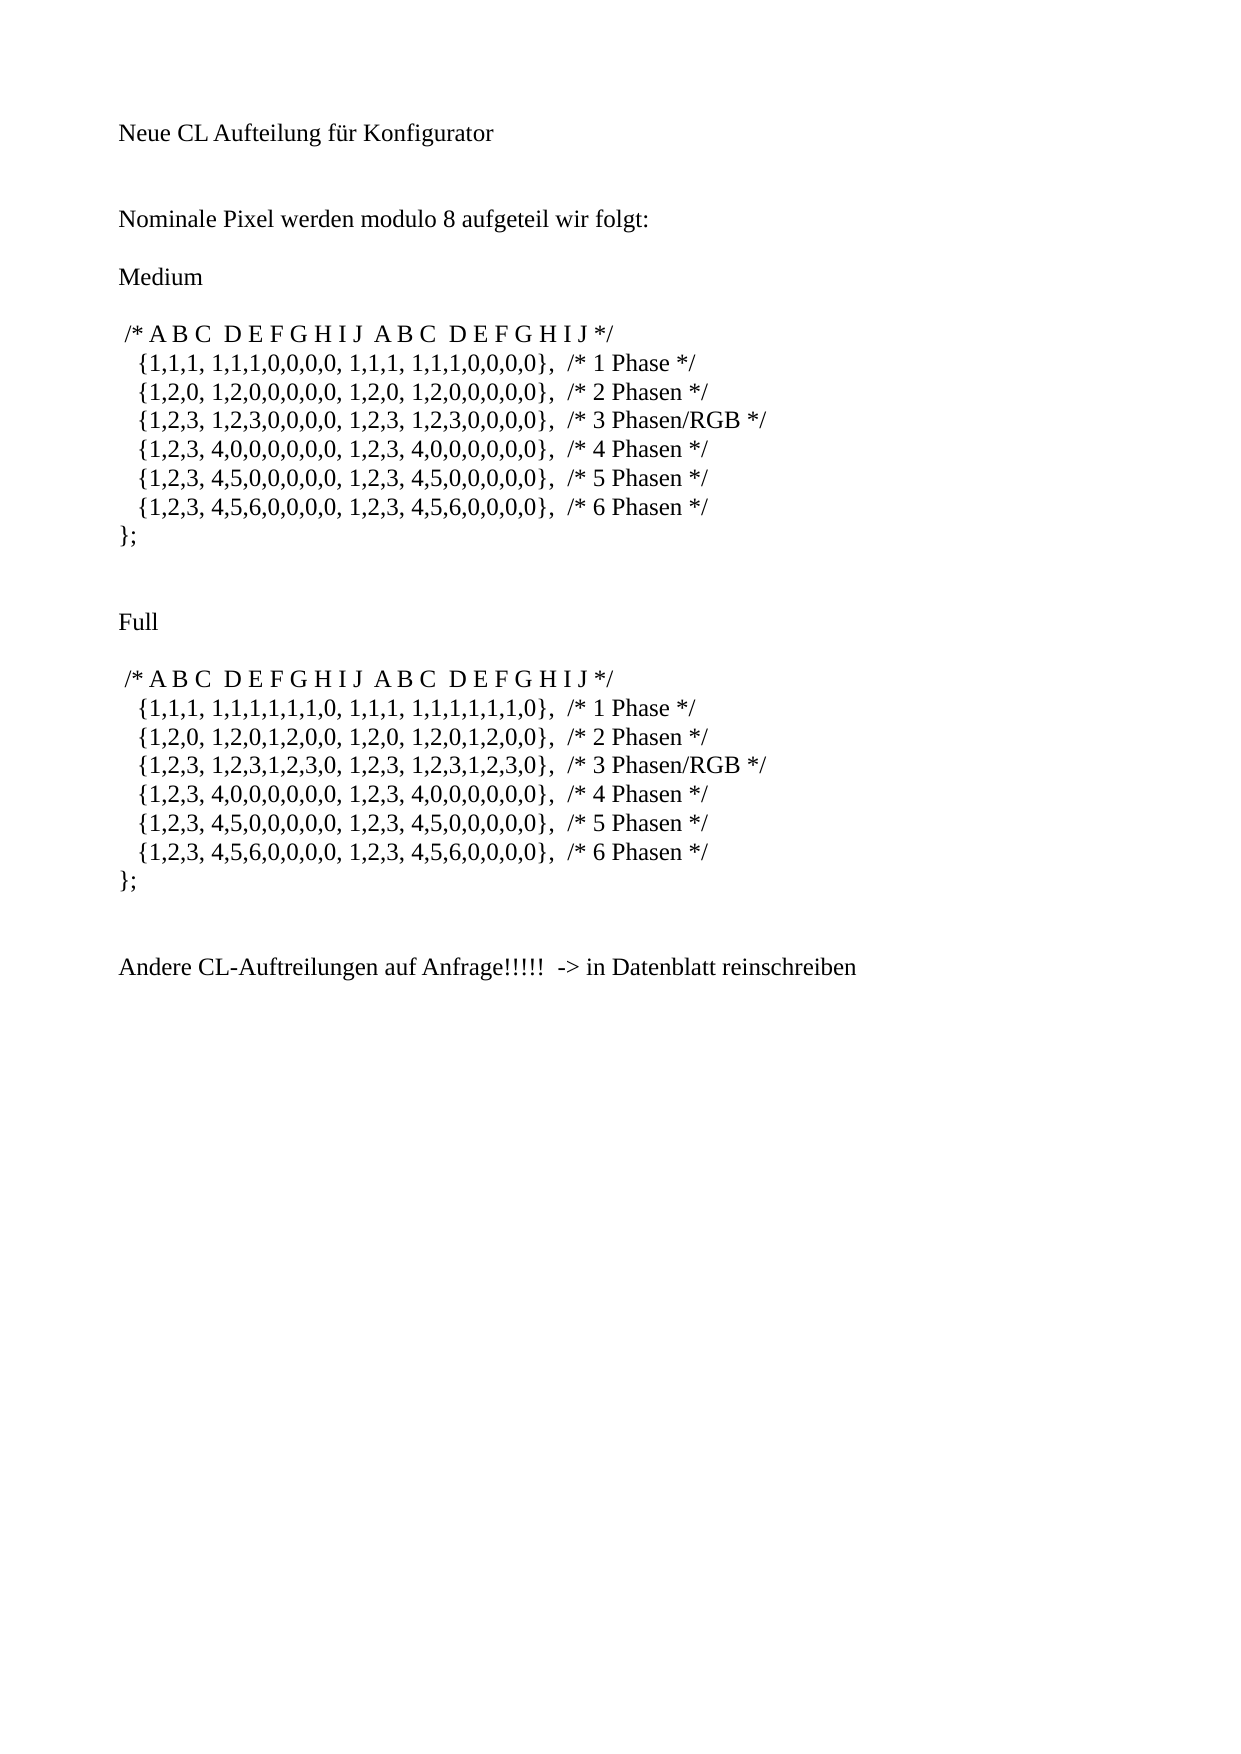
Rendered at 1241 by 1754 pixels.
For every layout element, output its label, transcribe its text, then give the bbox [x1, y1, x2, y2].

text {1,2,0, 1,2,0,0,0,0,0, 1,2,0, 1,2,0,0,0,0,0}, /* 2 Phasen */ [118, 377, 1122, 406]
text {1,1,1, 1,1,1,1,1,1,0, 1,1,1, 1,1,1,1,1,1,0}, /* 1 Phase */ [118, 693, 1122, 722]
text Full [118, 607, 1122, 636]
text Medium [118, 262, 1122, 291]
text Nominale Pixel werden modulo 8 aufgeteil wir folgt: [118, 204, 1122, 233]
text {1,2,3, 4,5,0,0,0,0,0, 1,2,3, 4,5,0,0,0,0,0}, /* 5 Phasen */ [118, 463, 1122, 492]
text }; [118, 521, 1122, 549]
text }; [118, 866, 1122, 894]
text {1,2,3, 4,5,0,0,0,0,0, 1,2,3, 4,5,0,0,0,0,0}, /* 5 Phasen */ [118, 808, 1122, 837]
text /* A B C D E F G H I J A B C D E F G H I J */ [118, 319, 1122, 348]
text {1,2,3, 4,0,0,0,0,0,0, 1,2,3, 4,0,0,0,0,0,0}, /* 4 Phasen */ [118, 434, 1122, 463]
text {1,2,3, 1,2,3,1,2,3,0, 1,2,3, 1,2,3,1,2,3,0}, /* 3 Phasen/RGB */ [118, 751, 1122, 779]
text {1,2,3, 4,0,0,0,0,0,0, 1,2,3, 4,0,0,0,0,0,0}, /* 4 Phasen */ [118, 779, 1122, 808]
text Neue CL Aufteilung für Konfigurator [118, 118, 1122, 147]
text Andere CL-Auftreilungen auf Anfrage!!!!! -> in Datenblatt reinschreiben [118, 952, 1122, 981]
text {1,2,0, 1,2,0,1,2,0,0, 1,2,0, 1,2,0,1,2,0,0}, /* 2 Phasen */ [118, 722, 1122, 751]
text {1,1,1, 1,1,1,0,0,0,0, 1,1,1, 1,1,1,0,0,0,0}, /* 1 Phase */ [118, 348, 1122, 377]
text {1,2,3, 4,5,6,0,0,0,0, 1,2,3, 4,5,6,0,0,0,0}, /* 6 Phasen */ [118, 492, 1122, 521]
text {1,2,3, 1,2,3,0,0,0,0, 1,2,3, 1,2,3,0,0,0,0}, /* 3 Phasen/RGB */ [118, 406, 1122, 434]
text {1,2,3, 4,5,6,0,0,0,0, 1,2,3, 4,5,6,0,0,0,0}, /* 6 Phasen */ [118, 837, 1122, 866]
text /* A B C D E F G H I J A B C D E F G H I J */ [118, 664, 1122, 693]
